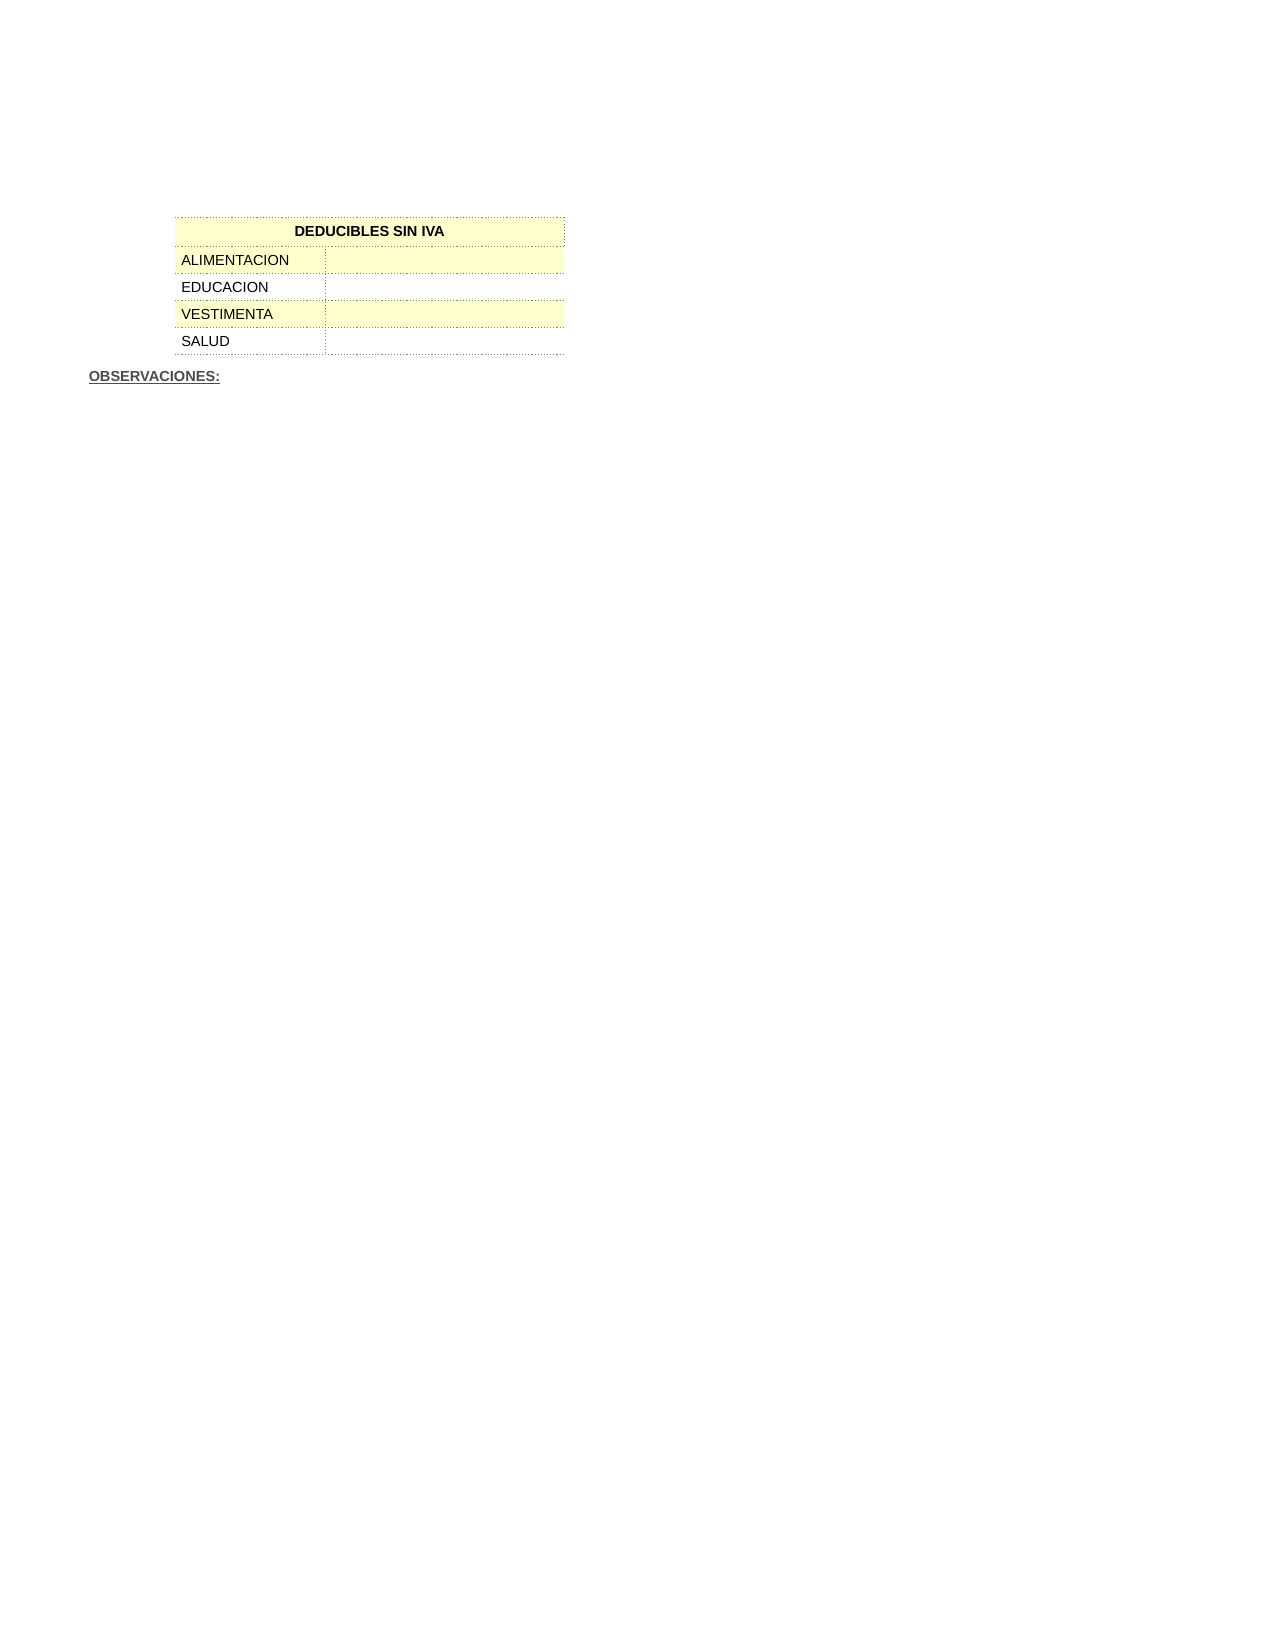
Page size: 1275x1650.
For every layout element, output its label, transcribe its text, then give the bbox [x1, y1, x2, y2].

text </for> [88, 456, 1186, 473]
table_header DEDUCIBLES SIN IVA [175, 217, 564, 246]
table_cell <sale.untaxed_health> [325, 327, 564, 353]
table_cell <sale.untaxed_food> [325, 246, 564, 273]
table_cell SALUD [175, 327, 325, 353]
table_cell <sale.untaxed_education> [325, 273, 564, 299]
text <comment> [88, 427, 1186, 443]
table_cell <sale.untaxed_clothes> [325, 300, 564, 327]
text OBSERVACIONES: [88, 368, 1186, 385]
text </for> [88, 485, 1186, 502]
text <for each="comment in (sale.comment or '').split('\n')"> [88, 397, 1186, 414]
table_cell ALIMENTACION [175, 246, 325, 273]
table_cell VESTIMENTA [175, 300, 325, 327]
table_cell EDUCACION [175, 273, 325, 299]
